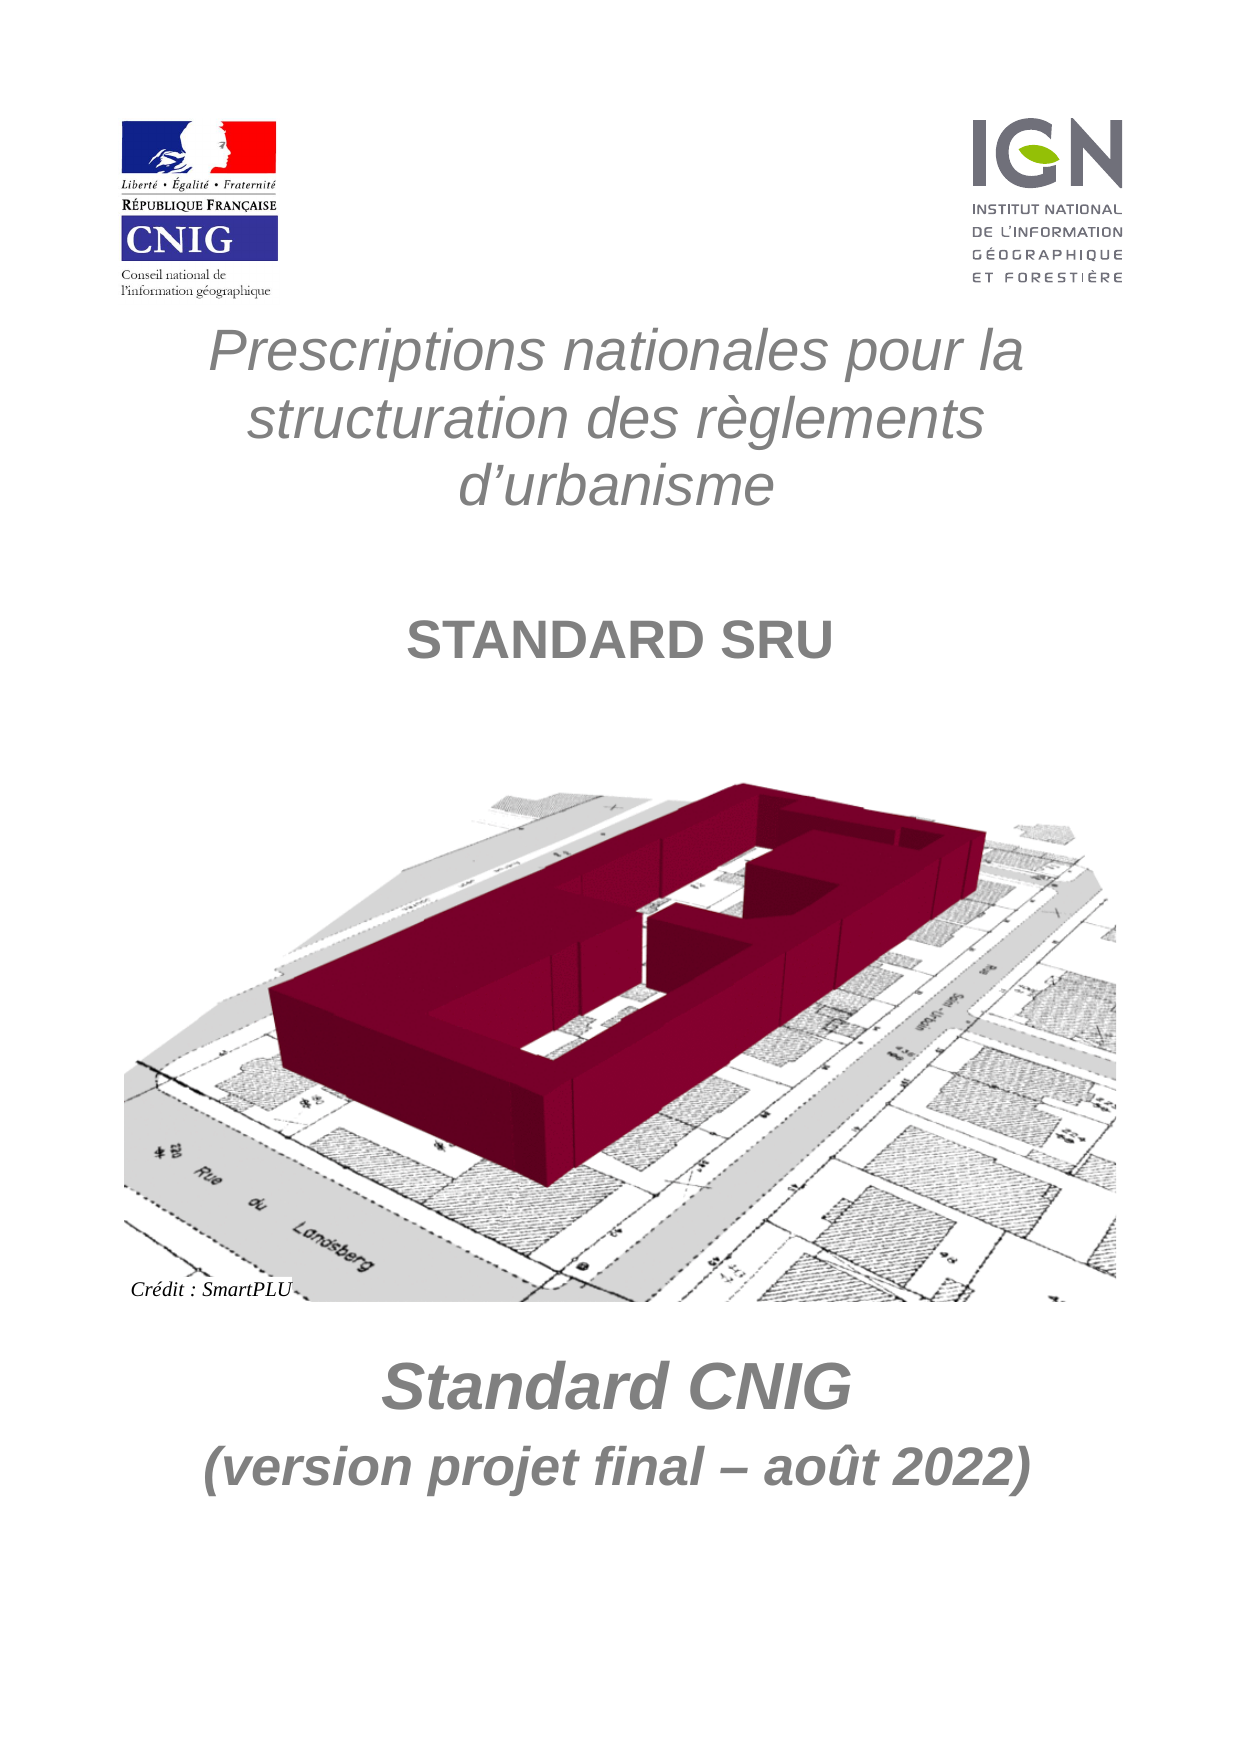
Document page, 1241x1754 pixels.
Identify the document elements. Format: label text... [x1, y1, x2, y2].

picture [124, 743, 1117, 1302]
picture [118, 118, 280, 305]
table_cell [118, 744, 1122, 1337]
table_header [453, 118, 787, 309]
table_cell Standard CNIG (version projet final – août 2022) [118, 1337, 1122, 1497]
table_header [118, 118, 453, 309]
table_cell STANDARD SRU [118, 525, 1122, 743]
table_header [788, 118, 1122, 309]
table_header [1074, 118, 1122, 158]
table_cell Prescriptions nationales pour la structuration des règlements d’urbanisme [118, 309, 1122, 525]
